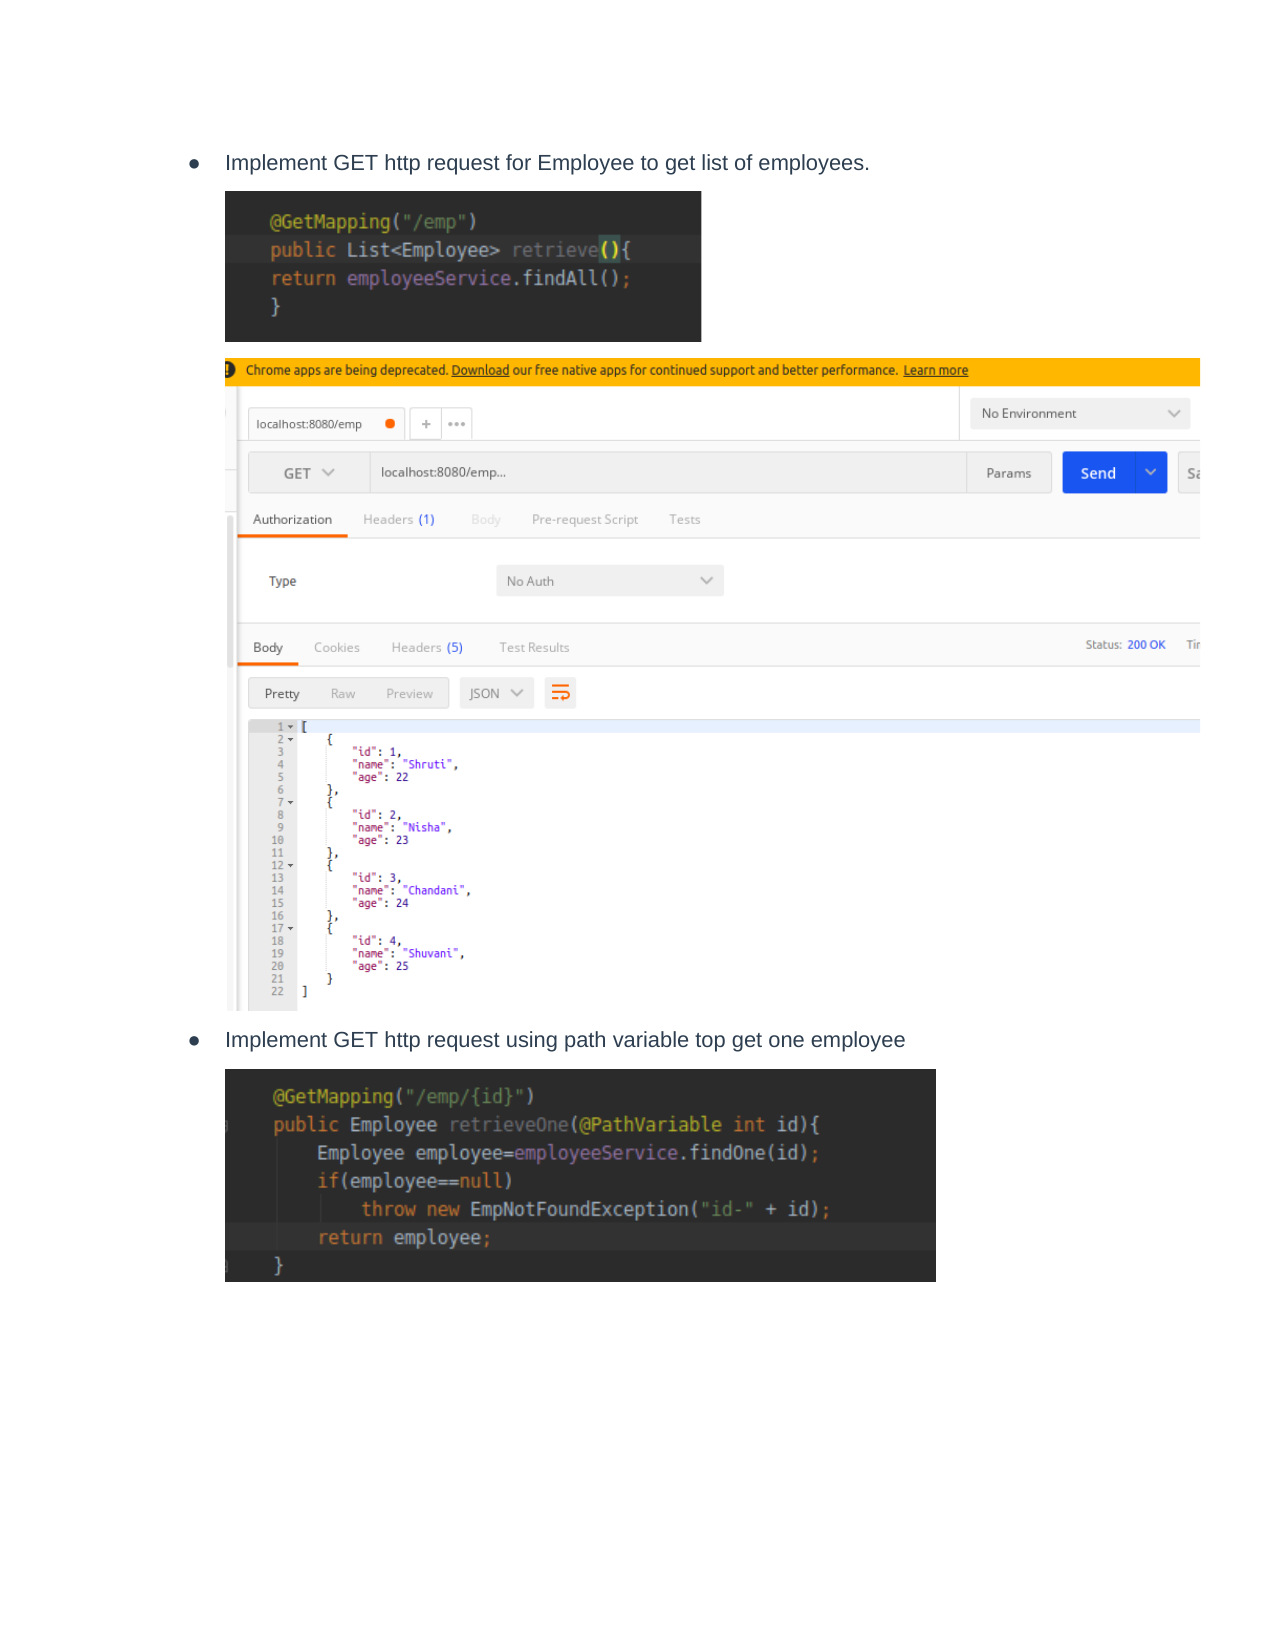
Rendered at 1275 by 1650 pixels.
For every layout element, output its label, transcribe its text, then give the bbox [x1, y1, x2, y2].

picture [225, 1069, 936, 1282]
list Implement GET http request for Employee to get list of employees. [187, 150, 1125, 175]
picture [225, 191, 702, 342]
picture [225, 358, 1200, 1011]
list Implement GET http request using path variable top get one employee [187, 1027, 1125, 1052]
